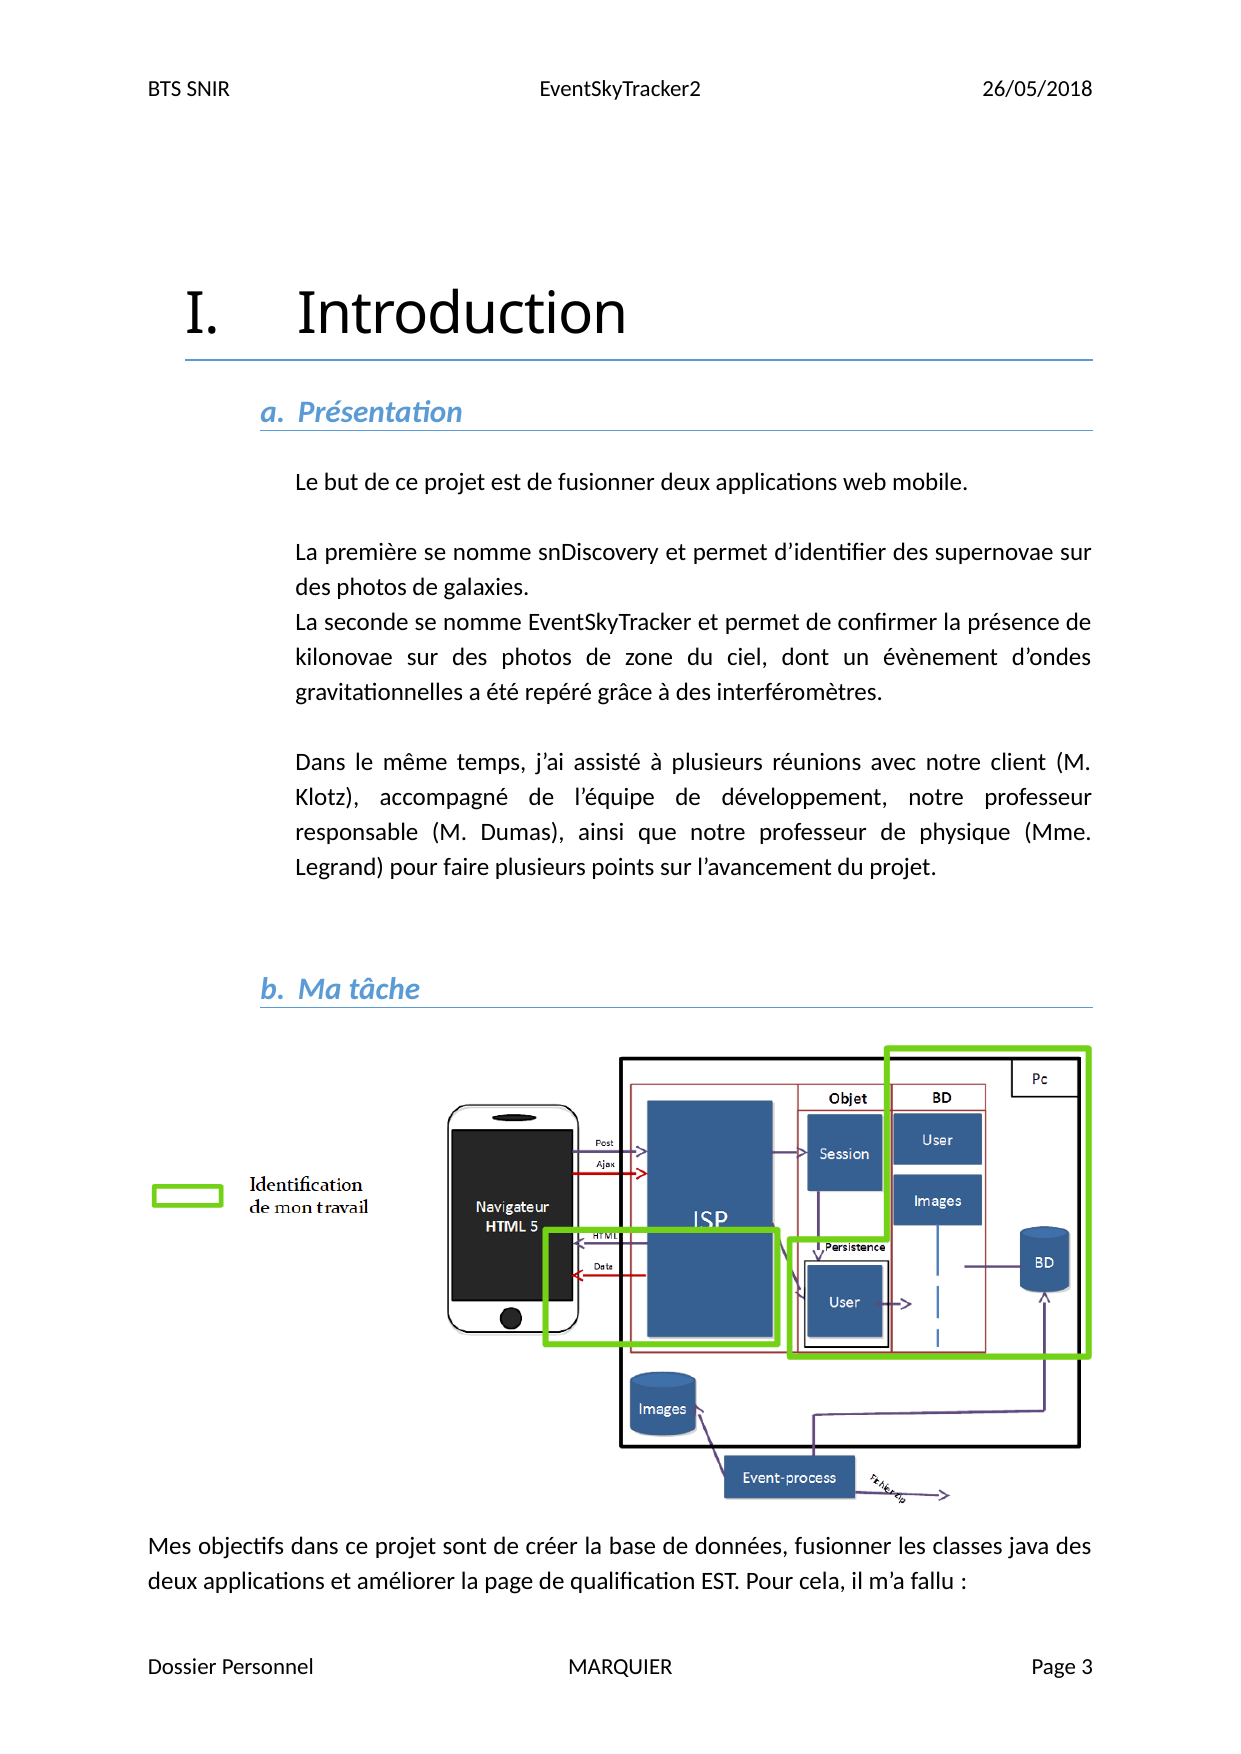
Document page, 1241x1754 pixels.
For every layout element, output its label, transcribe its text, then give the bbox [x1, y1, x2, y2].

text La première se nomme snDiscovery et permet d’identifier des supernovae sur des photos de galaxies. [295, 536, 1093, 602]
text Le but de ce projet est de fusionner deux applications web mobile. [295, 466, 1093, 497]
text La seconde se nomme EventSkyTracker et permet de confirmer la présence de kilonovae sur des photos de zone du ciel, dont un évènement d’ondes gravitationnelles a été repéré grâce à des interféromètres. [295, 606, 1093, 707]
picture [147, 1042, 1093, 1505]
list Présentation [260, 392, 1093, 430]
text Dans le même temps, j’ai assisté à plusieurs réunions avec notre client (M. Klotz), accompagné de l’équipe de développement, notre professeur responsable (M. Dumas), ainsi que notre professeur de physique (Mme. Legrand) pour faire plusieurs points sur l’avancement du projet. [295, 746, 1093, 882]
text Mes objectifs dans ce projet sont de créer la base de données, fusionner les classes java des deux applications et améliorer la page de qualification EST. Pour cela, il m’a fallu : [148, 1530, 1093, 1596]
list Ma tâche [260, 969, 1093, 1007]
title Introduction [185, 271, 1093, 359]
